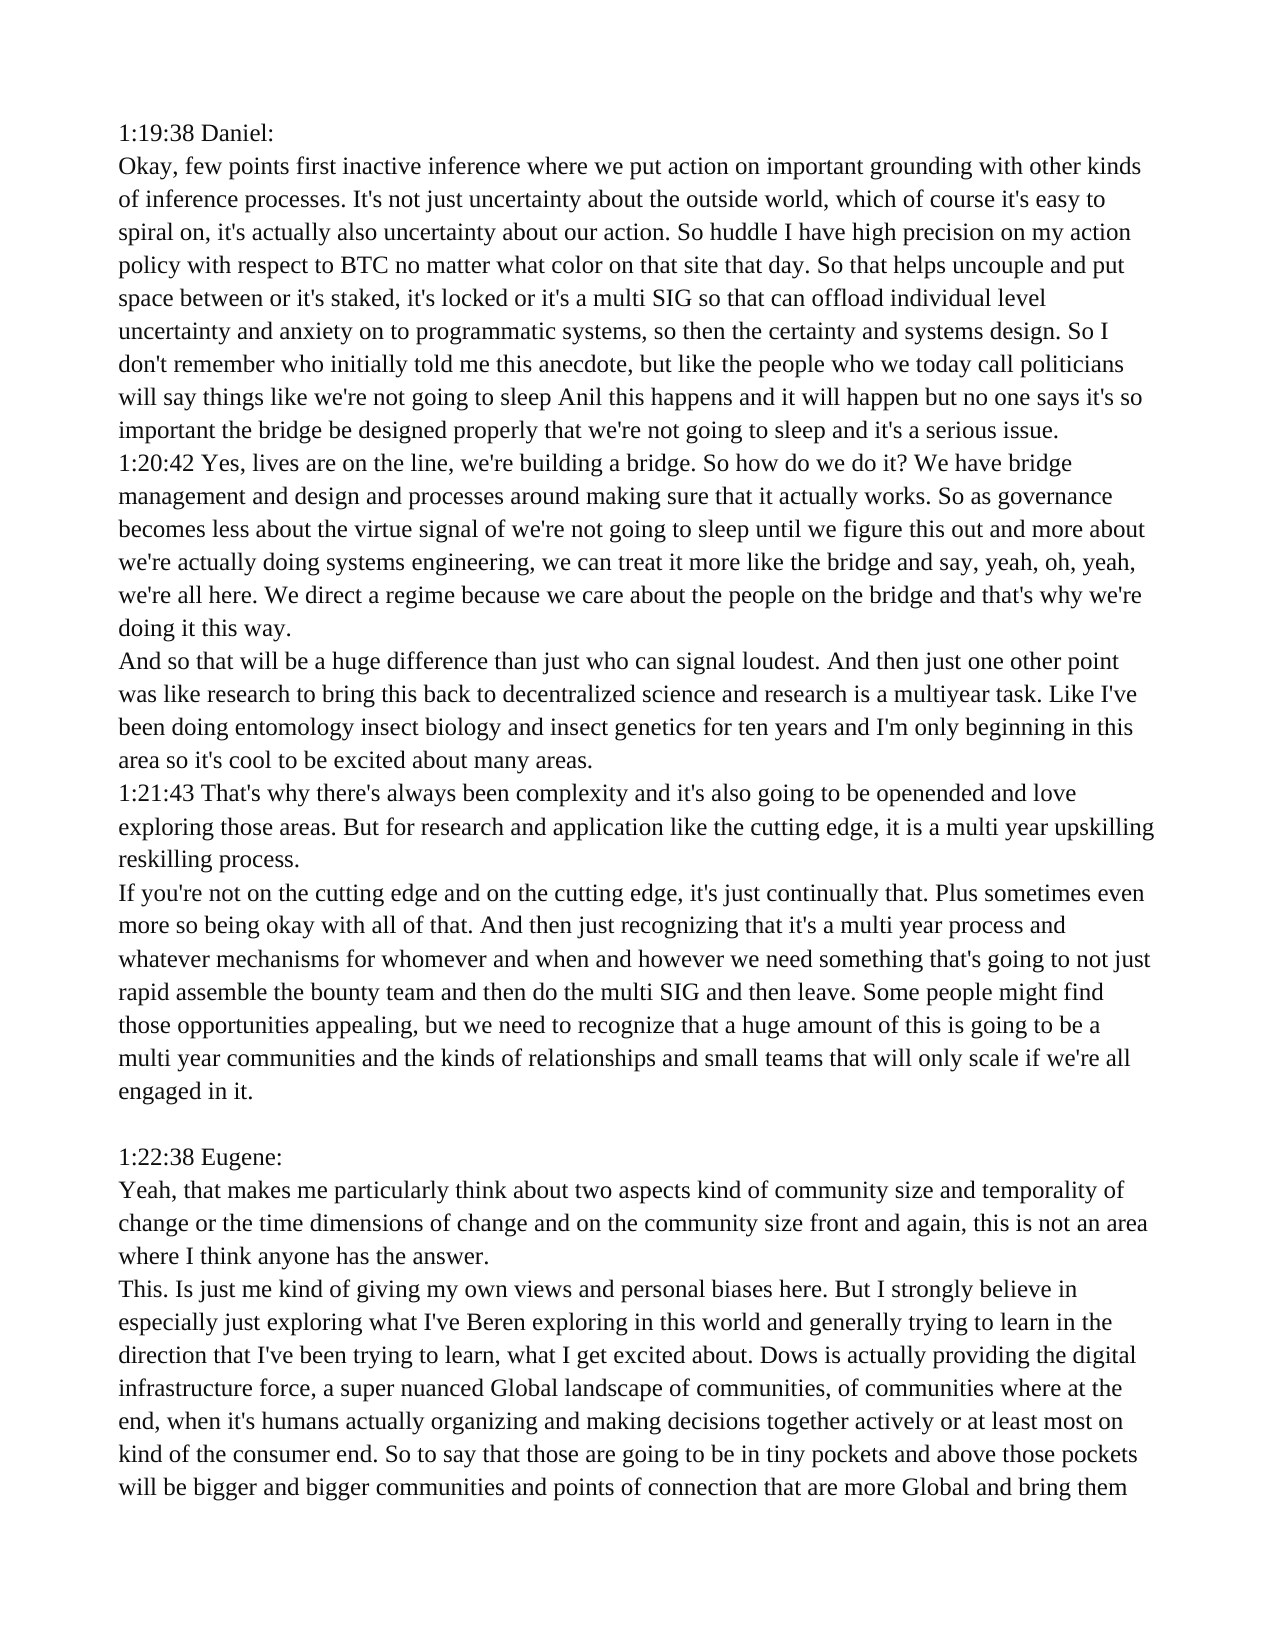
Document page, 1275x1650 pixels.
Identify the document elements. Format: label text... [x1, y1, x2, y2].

text If you're not on the cutting edge and on the cutting edge, it's just continually that. Plus sometimes even more so being okay with all of that. And then just recognizing that it's a multi year process and whatever mechanisms for whomever and when and however we need something that's going to not just rapid assemble the bounty team and then do the multi SIG and then leave. Some people might find those opportunities appealing, but we need to recognize that a huge amount of this is going to be a multi year communities and the kinds of relationships and small teams that will only scale if we're all engaged in it. [118, 878, 1157, 1104]
text Yeah, that makes me particularly think about two aspects kind of community size and temporality of change or the time dimensions of change and on the community size front and again, this is not an area where I think anyone has the answer. [118, 1175, 1157, 1269]
text This. Is just me kind of giving my own views and personal biases here. But I strongly believe in especially just exploring what I've Beren exploring in this world and generally trying to learn in the direction that I've been trying to learn, what I get excited about. Dows is actually providing the digital infrastructure force, a super nuanced Global landscape of communities, of communities where at the end, when it's humans actually organizing and making decisions together actively or at least most on kind of the consumer end. So to say that those are going to be in tiny pockets and above those pockets will be bigger and bigger communities and points of connection that are more Global and bring them [118, 1274, 1157, 1501]
text 1:20:42 Yes, lives are on the line, we're building a bridge. So how do we do it? We have bridge management and design and processes around making sure that it actually works. So as governance becomes less about the virtue signal of we're not going to sleep until we figure this out and more about we're actually doing systems engineering, we can treat it more like the bridge and say, yeah, oh, yeah, we're all here. We direct a regime because we care about the people on the bridge and that's why we're doing it this way. [118, 448, 1157, 642]
text And so that will be a huge difference than just who can signal loudest. And then just one other point was like research to bring this back to decentralized science and research is a multiyear task. Like I've been doing entomology insect biology and insect genetics for ten years and I'm only beginning in this area so it's cool to be excited about many areas. [118, 646, 1157, 774]
text 1:19:38 Daniel: [118, 118, 1157, 147]
text Okay, few points first inactive inference where we put action on important grounding with other kinds of inference processes. It's not just uncertainty about the outside world, which of course it's easy to spiral on, it's actually also uncertainty about our action. So huddle I have high precision on my action policy with respect to BTC no matter what color on that site that day. So that helps uncouple and put space between or it's staked, it's locked or it's a multi SIG so that can offload individual level uncertainty and anxiety on to programmatic systems, so then the certainty and systems design. So I don't remember who initially told me this anecdote, but like the people who we today call politicians will say things like we're not going to sleep Anil this happens and it will happen but no one says it's so important the bridge be designed properly that we're not going to sleep and it's a serious issue. [118, 151, 1157, 444]
text 1:22:38 Eugene: [118, 1142, 1157, 1171]
text 1:21:43 That's why there's always been complexity and it's also going to be openended and love exploring those areas. But for research and application like the cutting edge, it is a multi year upskilling reskilling process. [118, 778, 1157, 873]
